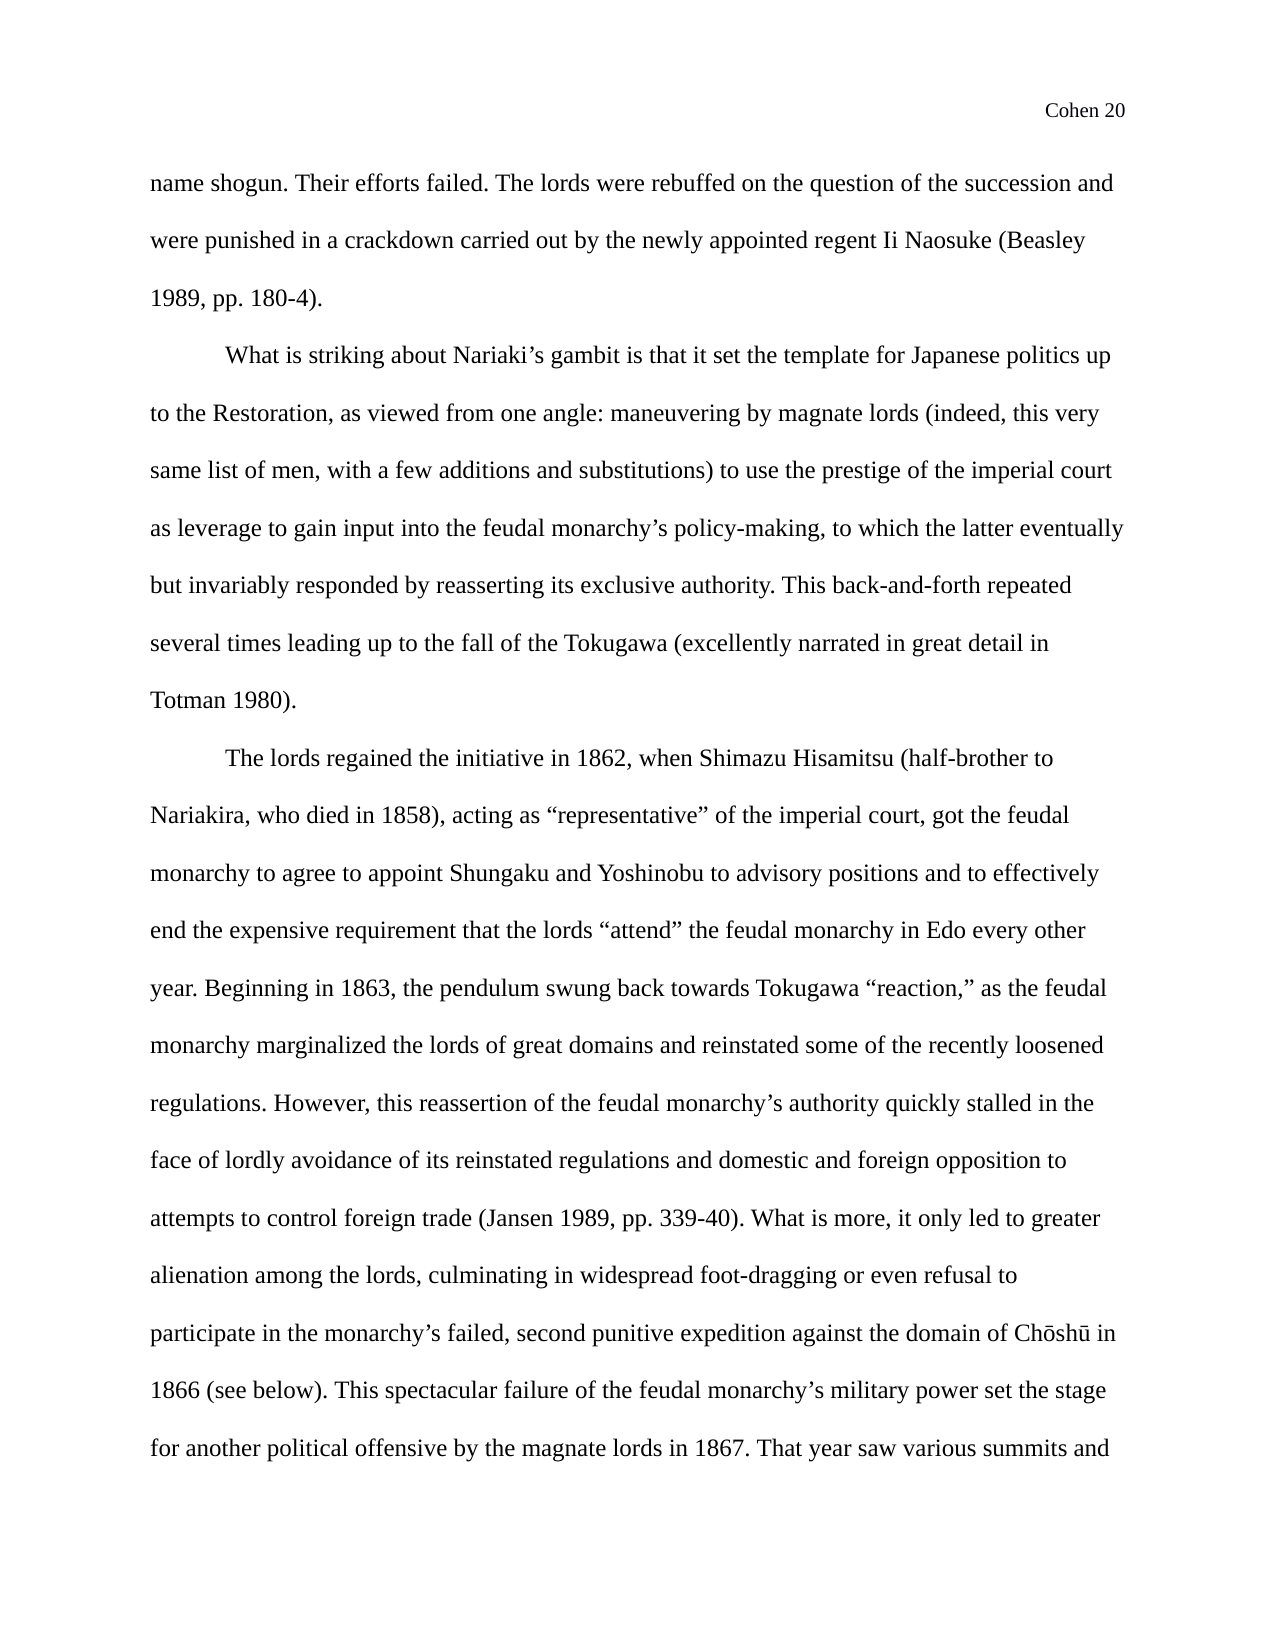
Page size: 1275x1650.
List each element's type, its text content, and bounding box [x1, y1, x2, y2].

text What is striking about Nariaki’s gambit is that it set the template for Japanese politics up to the Restoration, as viewed from one angle: maneuvering by magnate lords (indeed, this very same list of men, with a few additions and substitutions) to use the prestige of the imperial court as leverage to gain input into the feudal monarchy’s policy-making, to which the latter eventually but invariably responded by reasserting its exclusive authority. This back-and-forth repeated several times leading up to the fall of the Tokugawa (excellently narrated in great detail in Totman 1980). [150, 341, 1125, 714]
text The lords regained the initiative in 1862, when Shimazu Hisamitsu (half-brother to Nariakira, who died in 1858), acting as “representative” of the imperial court, got the feudal monarchy to agree to appoint Shungaku and Yoshinobu to advisory positions and to effectively end the expensive requirement that the lords “attend” the feudal monarchy in Edo every other year. Beginning in 1863, the pendulum swung back towards Tokugawa “reaction,” as the feudal monarchy marginalized the lords of great domains and reinstated some of the recently loosened regulations. However, this reassertion of the feudal monarchy’s authority quickly stalled in the face of lordly avoidance of its reinstated regulations and domestic and foreign opposition to attempts to control foreign trade (Jansen 1989, pp. 339-40). What is more, it only led to greater alienation among the lords, culminating in widespread foot-dragging or even refusal to participate in the monarchy’s failed, second punitive expedition against the domain of Chōshū in 1866 (see below). This spectacular failure of the feudal monarchy’s military power set the stage for another political offensive by the magnate lords in 1867. That year saw various summits and [150, 743, 1125, 1462]
text name shogun. Their efforts failed. The lords were rebuffed on the question of the succession and were punished in a crackdown carried out by the newly appointed regent Ii Naosuke (Beasley 1989, pp. 180-4). [150, 168, 1125, 312]
